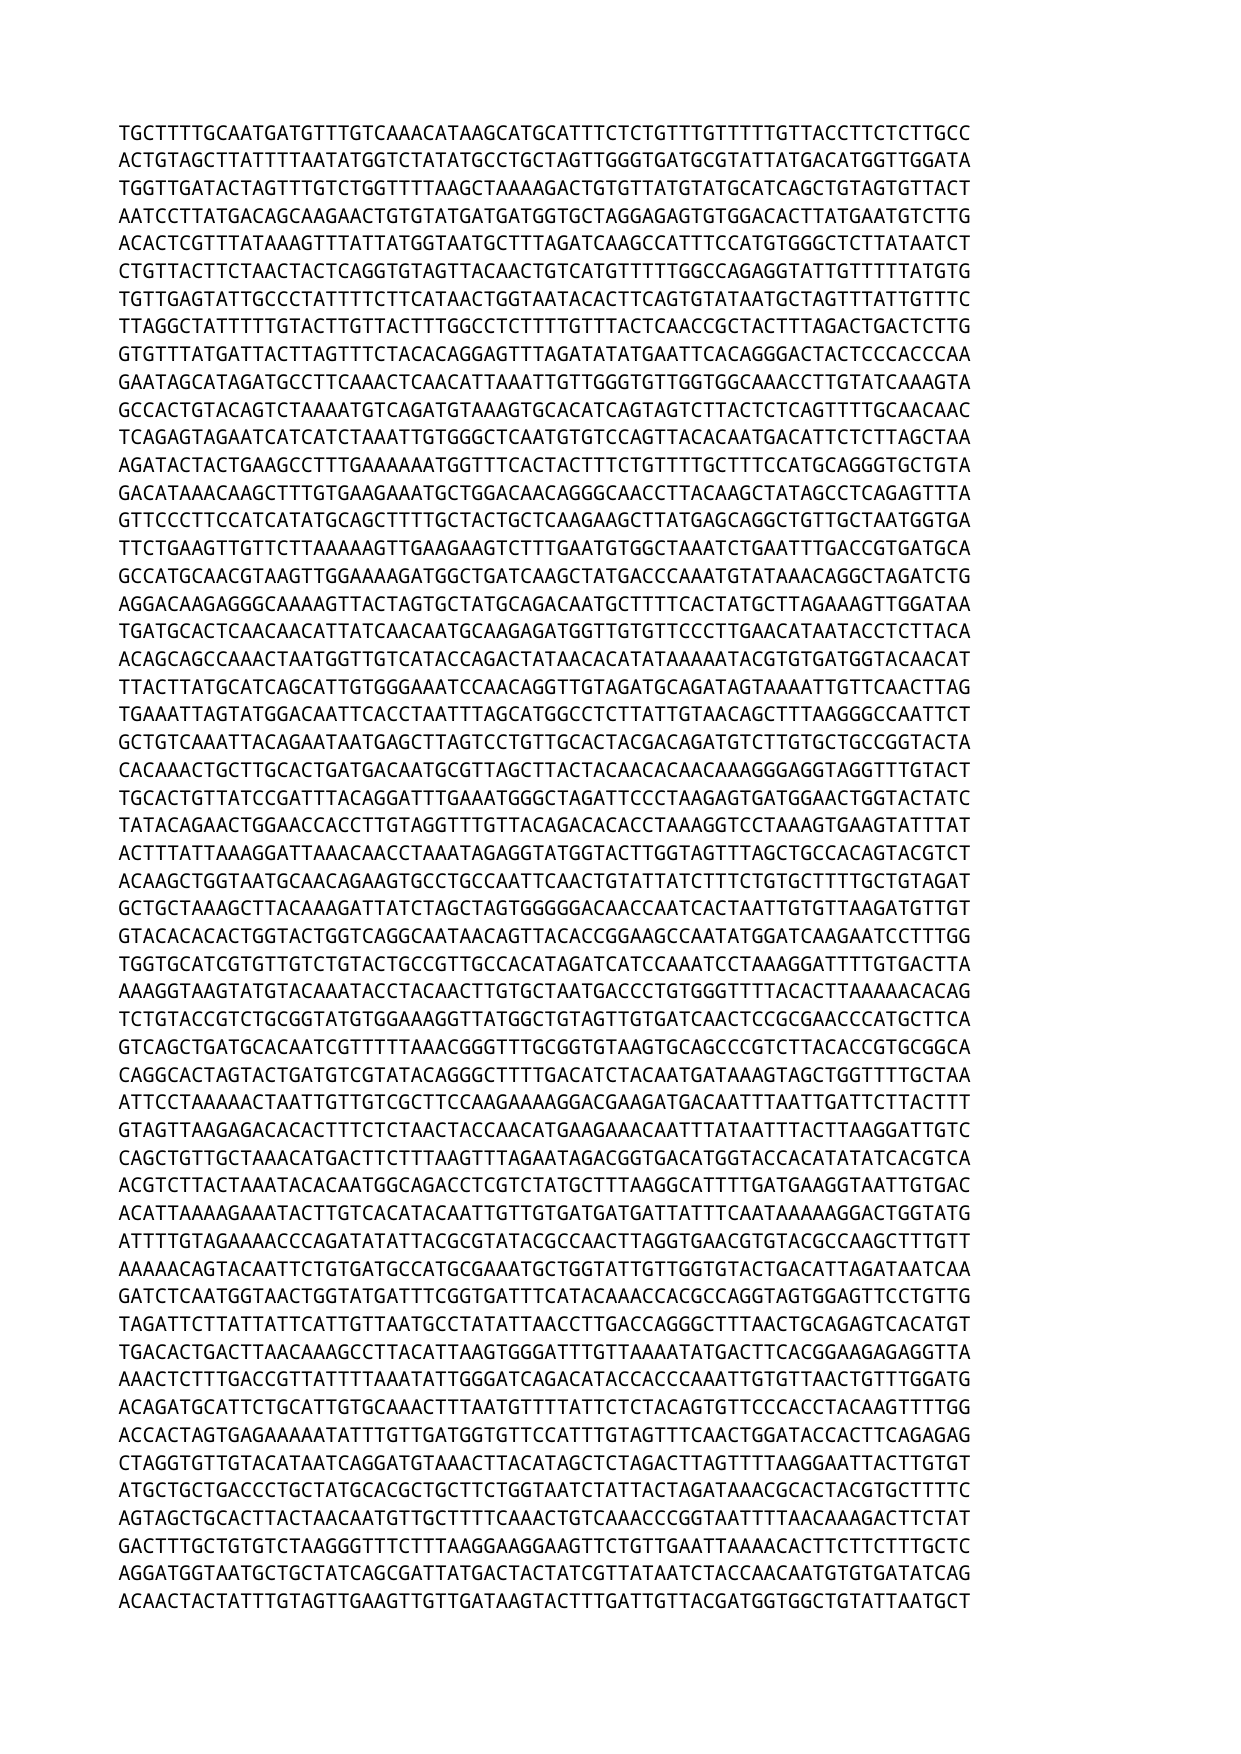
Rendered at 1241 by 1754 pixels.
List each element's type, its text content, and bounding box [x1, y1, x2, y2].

text ACCACTAGTGAGAAAAATATTTGTTGATGGTGTTCCATTTGTAGTTTCAACTGGATACCACTTCAGAGAG [118, 1420, 1122, 1448]
text AGGATGGTAATGCTGCTATCAGCGATTATGACTACTATCGTTATAATCTACCAACAATGTGTGATATCAG [118, 1559, 1122, 1587]
text GCCATGCAACGTAAGTTGGAAAAGATGGCTGATCAAGCTATGACCCAAATGTATAAACAGGCTAGATCTG [118, 561, 1122, 589]
text GCCACTGTACAGTCTAAAATGTCAGATGTAAAGTGCACATCAGTAGTCTTACTCTCAGTTTTGCAACAAC [118, 395, 1122, 423]
text TCAGAGTAGAATCATCATCTAAATTGTGGGCTCAATGTGTCCAGTTACACAATGACATTCTCTTAGCTAA [118, 423, 1122, 451]
text TGATGCACTCAACAACATTATCAACAATGCAAGAGATGGTTGTGTTCCCTTGAACATAATACCTCTTACA [118, 617, 1122, 644]
text TGCTTTTGCAATGATGTTTGTCAAACATAAGCATGCATTTCTCTGTTTGTTTTTGTTACCTTCTCTTGCC [118, 118, 1122, 146]
text ACATTAAAAGAAATACTTGTCACATACAATTGTTGTGATGATGATTATTTCAATAAAAAGGACTGGTATG [118, 1199, 1122, 1226]
text ATTTTGTAGAAAACCCAGATATATTACGCGTATACGCCAACTTAGGTGAACGTGTACGCCAAGCTTTGTT [118, 1226, 1122, 1254]
text CACAAACTGCTTGCACTGATGACAATGCGTTAGCTTACTACAACACAACAAAGGGAGGTAGGTTTGTACT [118, 755, 1122, 783]
text GTCAGCTGATGCACAATCGTTTTTAAACGGGTTTGCGGTGTAAGTGCAGCCCGTCTTACACCGTGCGGCA [118, 1032, 1122, 1060]
text TGCACTGTTATCCGATTTACAGGATTTGAAATGGGCTAGATTCCCTAAGAGTGATGGAACTGGTACTATC [118, 783, 1122, 811]
text ACACTCGTTTATAAAGTTTATTATGGTAATGCTTTAGATCAAGCCATTTCCATGTGGGCTCTTATAATCT [118, 229, 1122, 257]
text TTAGGCTATTTTTGTACTTGTTACTTTGGCCTCTTTTGTTTACTCAACCGCTACTTTAGACTGACTCTTG [118, 312, 1122, 340]
text TGGTGCATCGTGTTGTCTGTACTGCCGTTGCCACATAGATCATCCAAATCCTAAAGGATTTTGTGACTTA [118, 949, 1122, 977]
text ACTGTAGCTTATTTTAATATGGTCTATATGCCTGCTAGTTGGGTGATGCGTATTATGACATGGTTGGATA [118, 146, 1122, 173]
text ACAACTACTATTTGTAGTTGAAGTTGTTGATAAGTACTTTGATTGTTACGATGGTGGCTGTATTAATGCT [118, 1587, 1122, 1614]
text CTAGGTGTTGTACATAATCAGGATGTAAACTTACATAGCTCTAGACTTAGTTTTAAGGAATTACTTGTGT [118, 1448, 1122, 1476]
text AAAGGTAAGTATGTACAAATACCTACAACTTGTGCTAATGACCCTGTGGGTTTTACACTTAAAAACACAG [118, 977, 1122, 1005]
text CTGTTACTTCTAACTACTCAGGTGTAGTTACAACTGTCATGTTTTTGGCCAGAGGTATTGTTTTTATGTG [118, 257, 1122, 284]
text TGGTTGATACTAGTTTGTCTGGTTTTAAGCTAAAAGACTGTGTTATGTATGCATCAGCTGTAGTGTTACT [118, 173, 1122, 201]
text AAAAACAGTACAATTCTGTGATGCCATGCGAAATGCTGGTATTGTTGGTGTACTGACATTAGATAATCAA [118, 1254, 1122, 1282]
text ACAGATGCATTCTGCATTGTGCAAACTTTAATGTTTTATTCTCTACAGTGTTCCCACCTACAAGTTTTGG [118, 1393, 1122, 1420]
text TAGATTCTTATTATTCATTGTTAATGCCTATATTAACCTTGACCAGGGCTTTAACTGCAGAGTCACATGT [118, 1309, 1122, 1337]
text TTACTTATGCATCAGCATTGTGGGAAATCCAACAGGTTGTAGATGCAGATAGTAAAATTGTTCAACTTAG [118, 672, 1122, 700]
text TTCTGAAGTTGTTCTTAAAAAGTTGAAGAAGTCTTTGAATGTGGCTAAATCTGAATTTGACCGTGATGCA [118, 534, 1122, 561]
text GCTGCTAAAGCTTACAAAGATTATCTAGCTAGTGGGGGACAACCAATCACTAATTGTGTTAAGATGTTGT [118, 894, 1122, 922]
text AGGACAAGAGGGCAAAAGTTACTAGTGCTATGCAGACAATGCTTTTCACTATGCTTAGAAAGTTGGATAA [118, 589, 1122, 617]
text AGATACTACTGAAGCCTTTGAAAAAATGGTTTCACTACTTTCTGTTTTGCTTTCCATGCAGGGTGCTGTA [118, 451, 1122, 478]
text TCTGTACCGTCTGCGGTATGTGGAAAGGTTATGGCTGTAGTTGTGATCAACTCCGCGAACCCATGCTTCA [118, 1005, 1122, 1032]
text ACGTCTTACTAAATACACAATGGCAGACCTCGTCTATGCTTTAAGGCATTTTGATGAAGGTAATTGTGAC [118, 1171, 1122, 1199]
text ATTCCTAAAAACTAATTGTTGTCGCTTCCAAGAAAAGGACGAAGATGACAATTTAATTGATTCTTACTTT [118, 1088, 1122, 1116]
text AAACTCTTTGACCGTTATTTTAAATATTGGGATCAGACATACCACCCAAATTGTGTTAACTGTTTGGATG [118, 1365, 1122, 1393]
text ACAGCAGCCAAACTAATGGTTGTCATACCAGACTATAACACATATAAAAATACGTGTGATGGTACAACAT [118, 644, 1122, 672]
text AATCCTTATGACAGCAAGAACTGTGTATGATGATGGTGCTAGGAGAGTGTGGACACTTATGAATGTCTTG [118, 201, 1122, 229]
text TGACACTGACTTAACAAAGCCTTACATTAAGTGGGATTTGTTAAAATATGACTTCACGGAAGAGAGGTTA [118, 1337, 1122, 1365]
text GTAGTTAAGAGACACACTTTCTCTAACTACCAACATGAAGAAACAATTTATAATTTACTTAAGGATTGTC [118, 1116, 1122, 1143]
text AGTAGCTGCACTTACTAACAATGTTGCTTTTCAAACTGTCAAACCCGGTAATTTTAACAAAGACTTCTAT [118, 1503, 1122, 1531]
text GTGTTTATGATTACTTAGTTTCTACACAGGAGTTTAGATATATGAATTCACAGGGACTACTCCCACCCAA [118, 340, 1122, 367]
text GCTGTCAAATTACAGAATAATGAGCTTAGTCCTGTTGCACTACGACAGATGTCTTGTGCTGCCGGTACTA [118, 728, 1122, 755]
text CAGCTGTTGCTAAACATGACTTCTTTAAGTTTAGAATAGACGGTGACATGGTACCACATATATCACGTCA [118, 1143, 1122, 1171]
text GAATAGCATAGATGCCTTCAAACTCAACATTAAATTGTTGGGTGTTGGTGGCAAACCTTGTATCAAAGTA [118, 367, 1122, 395]
text ACTTTATTAAAGGATTAAACAACCTAAATAGAGGTATGGTACTTGGTAGTTTAGCTGCCACAGTACGTCT [118, 838, 1122, 866]
text TATACAGAACTGGAACCACCTTGTAGGTTTGTTACAGACACACCTAAAGGTCCTAAAGTGAAGTATTTAT [118, 811, 1122, 838]
text ATGCTGCTGACCCTGCTATGCACGCTGCTTCTGGTAATCTATTACTAGATAAACGCACTACGTGCTTTTC [118, 1476, 1122, 1503]
text TGAAATTAGTATGGACAATTCACCTAATTTAGCATGGCCTCTTATTGTAACAGCTTTAAGGGCCAATTCT [118, 700, 1122, 728]
text TGTTGAGTATTGCCCTATTTTCTTCATAACTGGTAATACACTTCAGTGTATAATGCTAGTTTATTGTTTC [118, 284, 1122, 312]
text GTACACACACTGGTACTGGTCAGGCAATAACAGTTACACCGGAAGCCAATATGGATCAAGAATCCTTTGG [118, 922, 1122, 949]
text CAGGCACTAGTACTGATGTCGTATACAGGGCTTTTGACATCTACAATGATAAAGTAGCTGGTTTTGCTAA [118, 1060, 1122, 1088]
text GATCTCAATGGTAACTGGTATGATTTCGGTGATTTCATACAAACCACGCCAGGTAGTGGAGTTCCTGTTG [118, 1282, 1122, 1309]
text ACAAGCTGGTAATGCAACAGAAGTGCCTGCCAATTCAACTGTATTATCTTTCTGTGCTTTTGCTGTAGAT [118, 866, 1122, 894]
text GACATAAACAAGCTTTGTGAAGAAATGCTGGACAACAGGGCAACCTTACAAGCTATAGCCTCAGAGTTTA [118, 478, 1122, 506]
text GACTTTGCTGTGTCTAAGGGTTTCTTTAAGGAAGGAAGTTCTGTTGAATTAAAACACTTCTTCTTTGCTC [118, 1531, 1122, 1559]
text GTTCCCTTCCATCATATGCAGCTTTTGCTACTGCTCAAGAAGCTTATGAGCAGGCTGTTGCTAATGGTGA [118, 506, 1122, 534]
